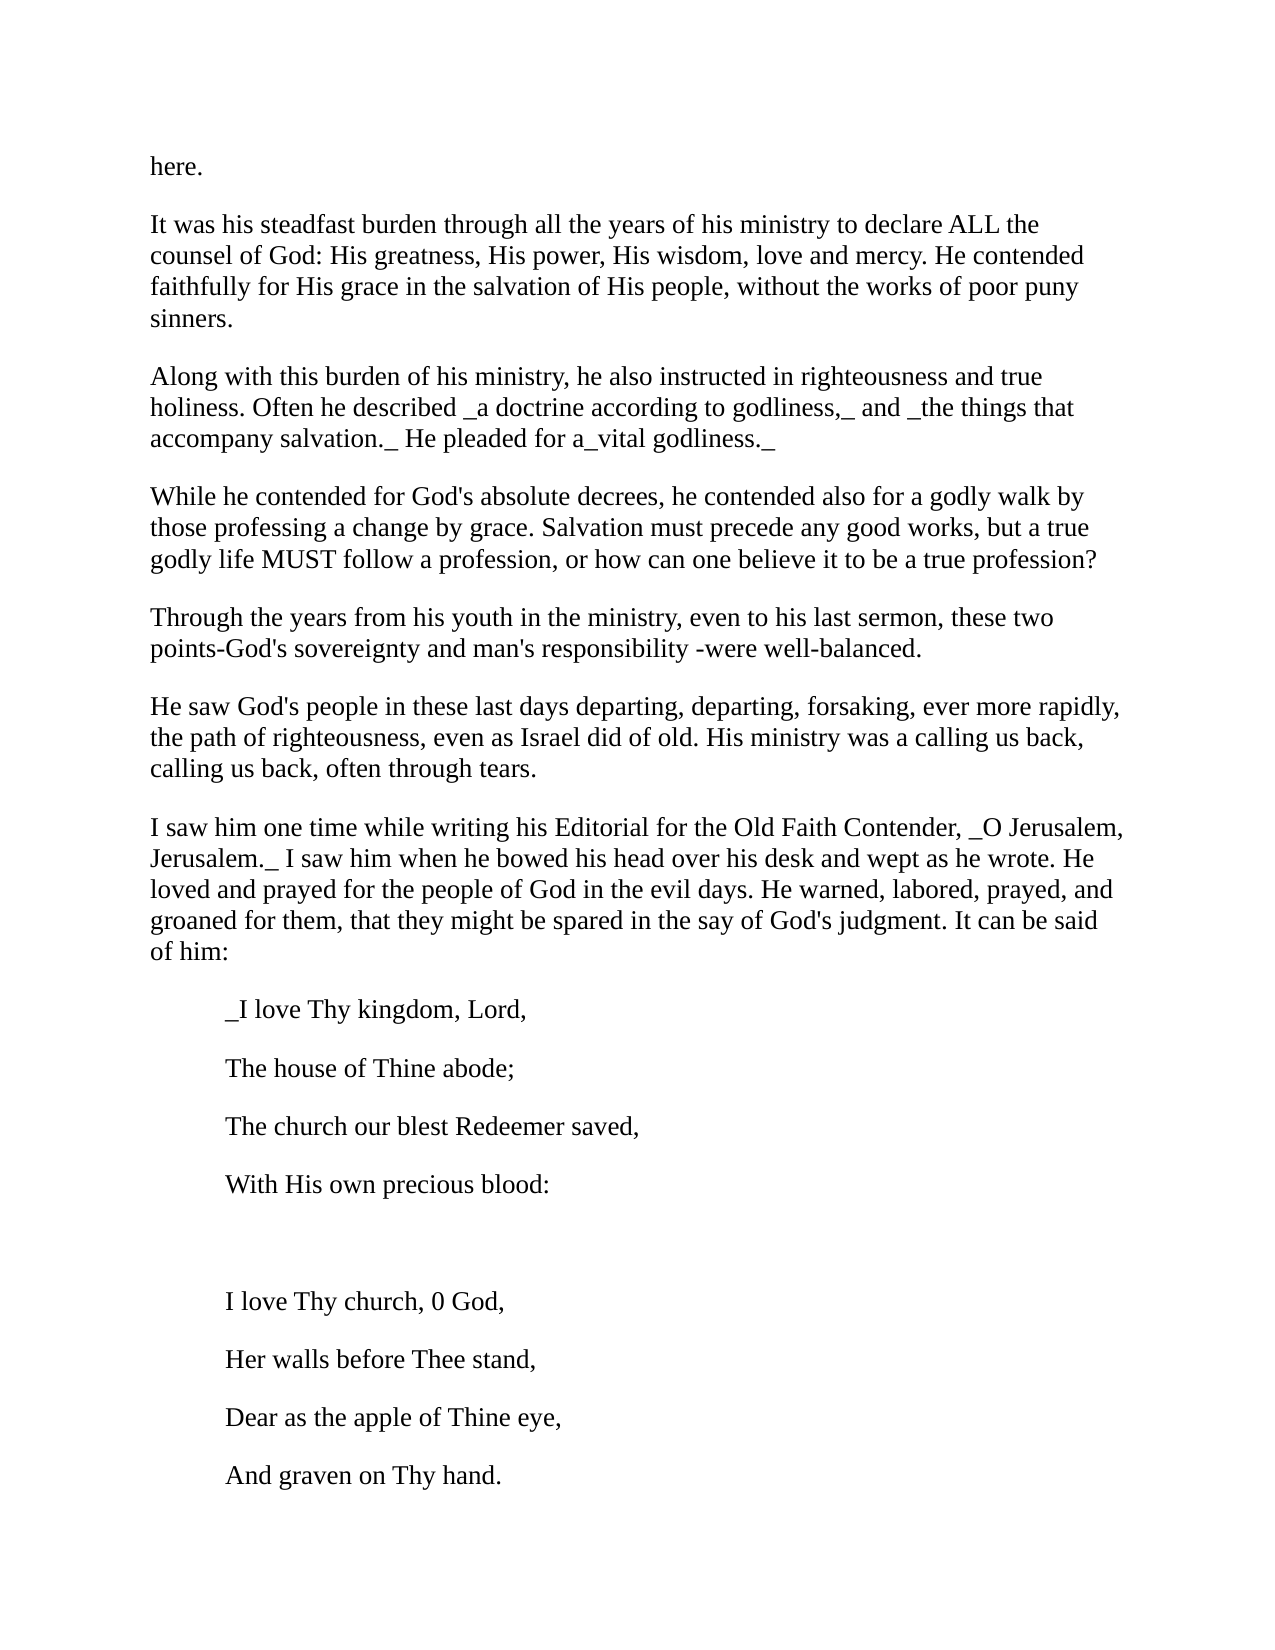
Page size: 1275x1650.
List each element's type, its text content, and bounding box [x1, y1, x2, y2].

text He saw God's people in these last days departing, departing, forsaking, ever more rapidly, the path of righteousness, even as Israel did of old. His ministry was a calling us back, calling us back, often through tears. [150, 690, 1125, 784]
text I love Thy church, 0 God, [225, 1285, 1125, 1316]
text I saw him one time while writing his Editorial for the Old Faith Contender, _O Jerusalem, Jerusalem._ I saw him when he bowed his head over his desk and wept as he wrote. He loved and prayed for the people of God in the evil days. He warned, labored, prayed, and groaned for them, that they might be spared in the say of God's judgment. It can be said of him: [150, 811, 1125, 967]
text With His own precious blood: [225, 1168, 1125, 1199]
text Her walls before Thee stand, [225, 1343, 1125, 1374]
text _I love Thy kingdom, Lord, [225, 994, 1125, 1025]
text And graven on Thy hand. [225, 1459, 1125, 1491]
text here. [150, 150, 1125, 181]
text Dear as the apple of Thine eye, [225, 1401, 1125, 1432]
text It was his steadfast burden through all the years of his ministry to declare ALL the counsel of God: His greatness, His power, His wisdom, love and mercy. He contended faithfully for His grace in the salvation of His people, without the works of poor puny sinners. [150, 208, 1125, 333]
text The church our blest Redeemer saved, [225, 1110, 1125, 1141]
text While he contended for God's absolute decrees, he contended also for a godly walk by those professing a change by grace. Salvation must precede any good works, but a true godly life MUST follow a profession, or how can one believe it to be a true profession? [150, 480, 1125, 574]
text The house of Thine abode; [225, 1052, 1125, 1083]
text Along with this burden of his ministry, he also instructed in righteousness and true holiness. Often he described _a doctrine according to godliness,_ and _the things that accompany salvation._ He pleaded for a_vital godliness._ [150, 360, 1125, 453]
text Through the years from his youth in the ministry, even to his last sermon, these two points-God's sovereignty and man's responsibility -were well-balanced. [150, 601, 1125, 663]
